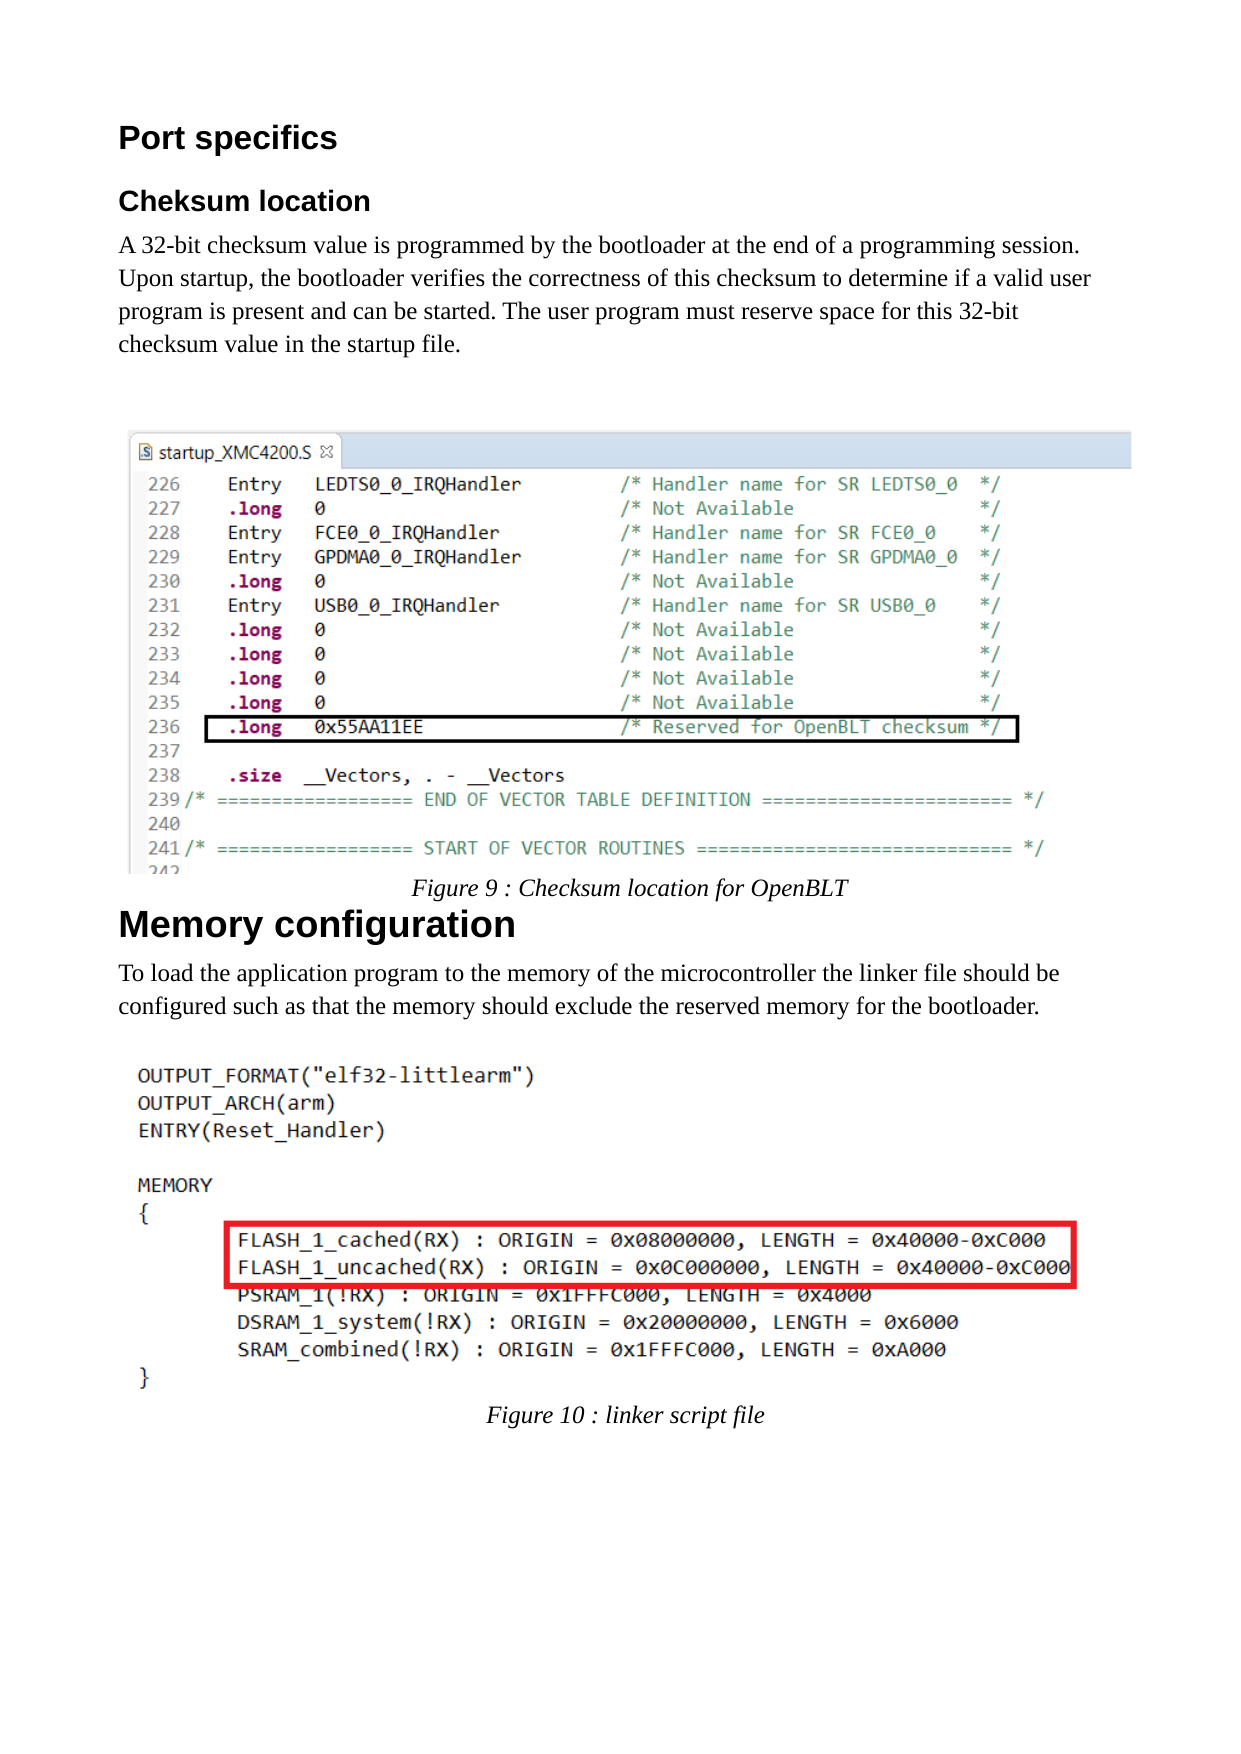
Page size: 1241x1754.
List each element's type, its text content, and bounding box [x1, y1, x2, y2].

text [123, 1032, 1127, 1045]
text Figure 9 : Checksum location for OpenBLT [127, 874, 1131, 902]
subtitle Port specifics [118, 118, 1122, 157]
subtitle Cheksum location [118, 184, 1122, 218]
text To load the application program to the memory of the microcontroller the linker file should be configured such as that the memory should exclude the reserved memory for the bootloader. [118, 958, 1122, 1020]
text Figure 10 : linker script file [123, 1045, 1127, 1429]
picture [133, 1044, 1118, 1400]
text A 32-bit checksum value is programmed by the bootloader at the end of a programming session. Upon startup, the bootloader verifies the correctness of this checksum to determine if a valid user program is present and can be started. The user program must reserve space for this 32-bit checksum value in the startup file. [118, 230, 1122, 358]
picture [127, 430, 1132, 874]
subtitle Memory configuration [118, 402, 1131, 946]
